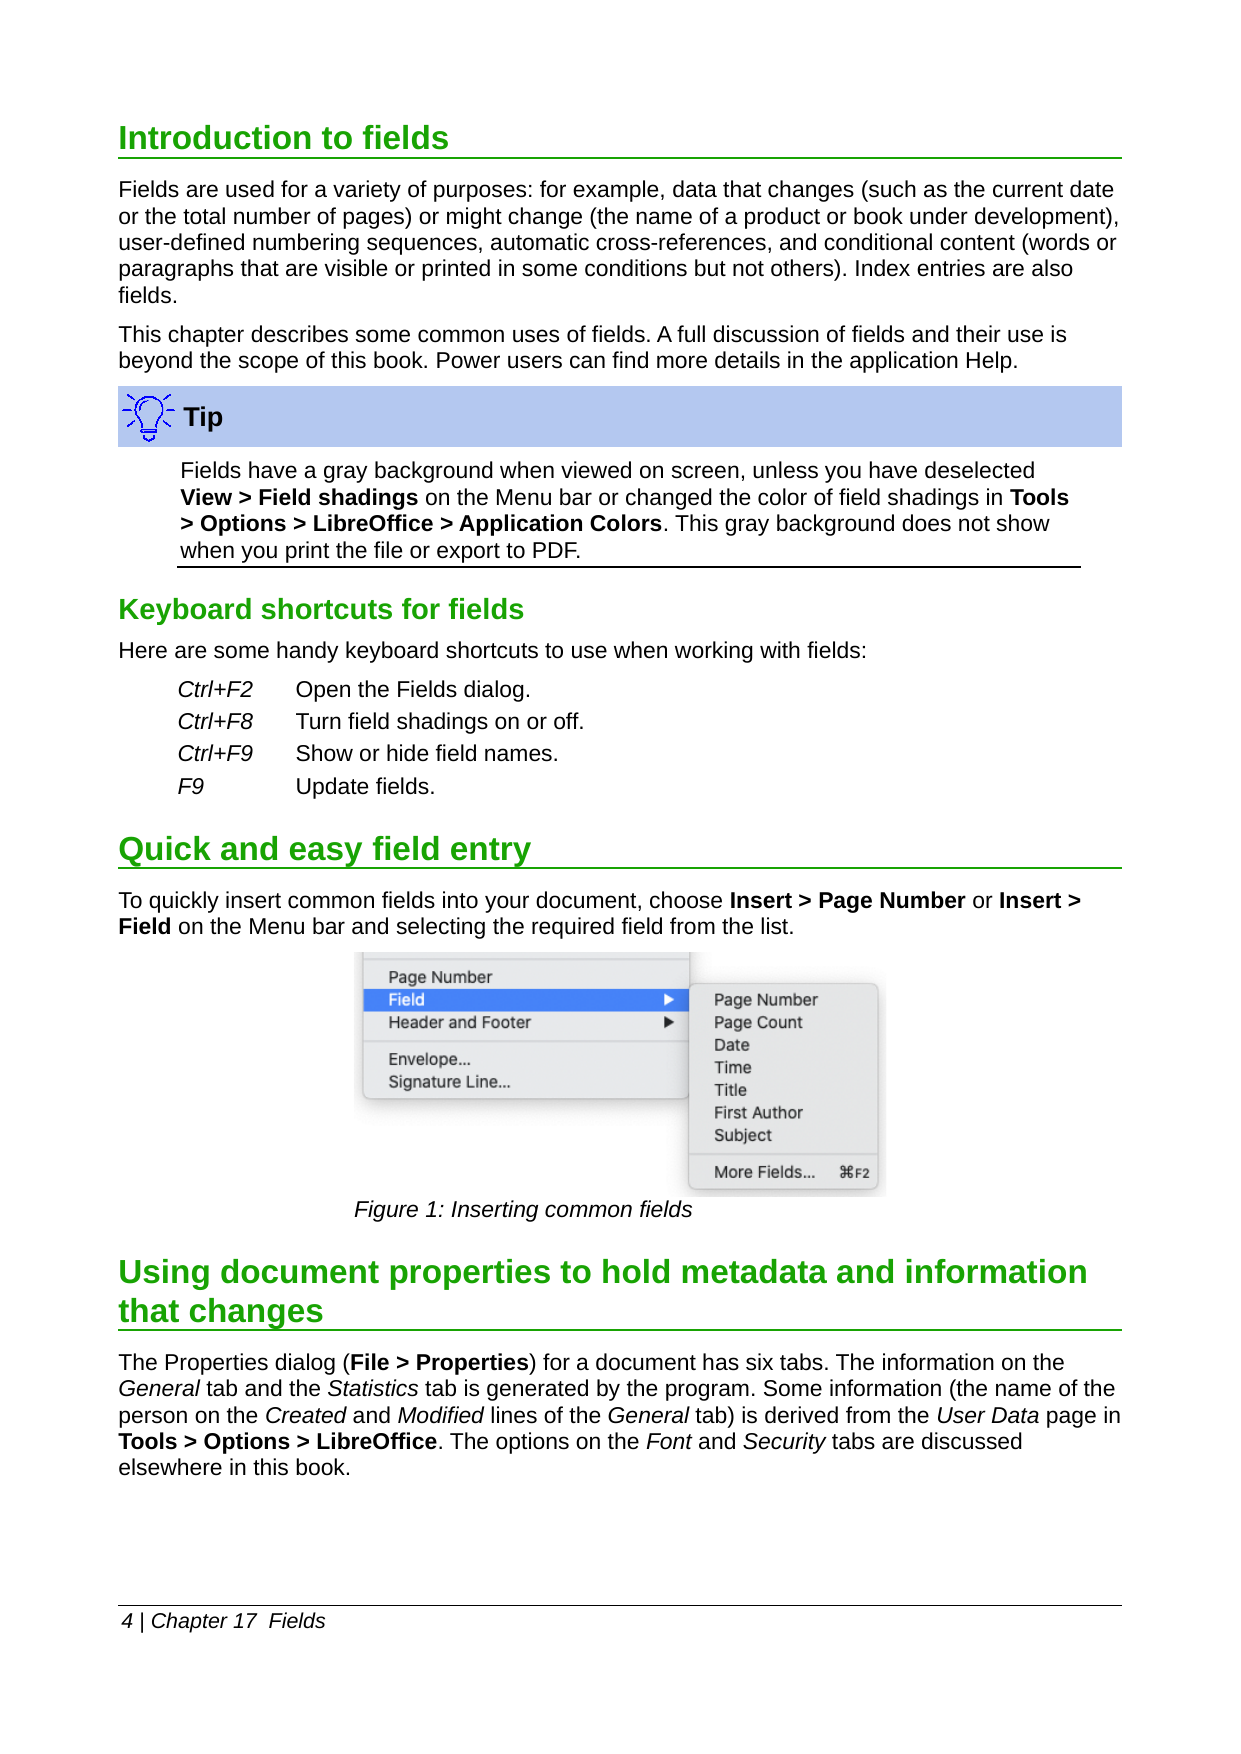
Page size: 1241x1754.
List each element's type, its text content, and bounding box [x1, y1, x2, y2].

text Fields have a gray background when viewed on screen, unless you have deselected View > Field shadings on the Menu bar or changed the color of field shadings in Tools > Options > LibreOffice > Application Colors. This gray background does not show when you print the file or export to PDF. [177, 454, 1081, 566]
picture [353, 952, 887, 1197]
picture [119, 386, 179, 446]
text F9 Update fields. [177, 773, 1122, 799]
text The Properties dialog (File > Properties) for a document has six tabs. The information on the General tab and the Statistics tab is generated by the program. Some information (the name of the person on the Created and Modified lines of the General tab) is derived from the User Data page in Tools > Options > LibreOffice. The options on the Font and Security tabs are discussed elsewhere in this book. [118, 1349, 1122, 1481]
text Figure 1: Inserting common fields [354, 1197, 886, 1223]
text Here are some handy keyboard shortcuts to use when working with fields: [118, 637, 1122, 663]
subtitle Tip [118, 386, 1122, 447]
subtitle Using document properties to hold metadata and information that changes [118, 1252, 1122, 1329]
subtitle Introduction to fields [118, 118, 1122, 157]
text Fields are used for a variety of purposes: for example, data that changes (such as the current date or the total number of pages) or might change (the name of a product or book under development), user-defined numbering sequences, automatic cross-references, and conditional content (words or paragraphs that are visible or printed in some conditions but not others). Index entries are also fields. [118, 176, 1122, 308]
text To quickly insert common fields into your document, choose Insert > Page Number or Insert > Field on the Menu bar and selecting the required field from the list. [118, 887, 1122, 939]
text Ctrl+F9 Show or hide field names. [177, 740, 1122, 767]
text Ctrl+F2 Open the Fields dialog. [177, 676, 1122, 702]
subtitle Keyboard shortcuts for fields [118, 592, 1122, 625]
text Ctrl+F8 Turn field shadings on or off. [177, 708, 1122, 734]
text This chapter describes some common uses of fields. A full discussion of fields and their use is beyond the scope of this book. Power users can find more details in the application Help. [118, 321, 1122, 373]
subtitle Quick and easy field entry [118, 828, 1122, 867]
